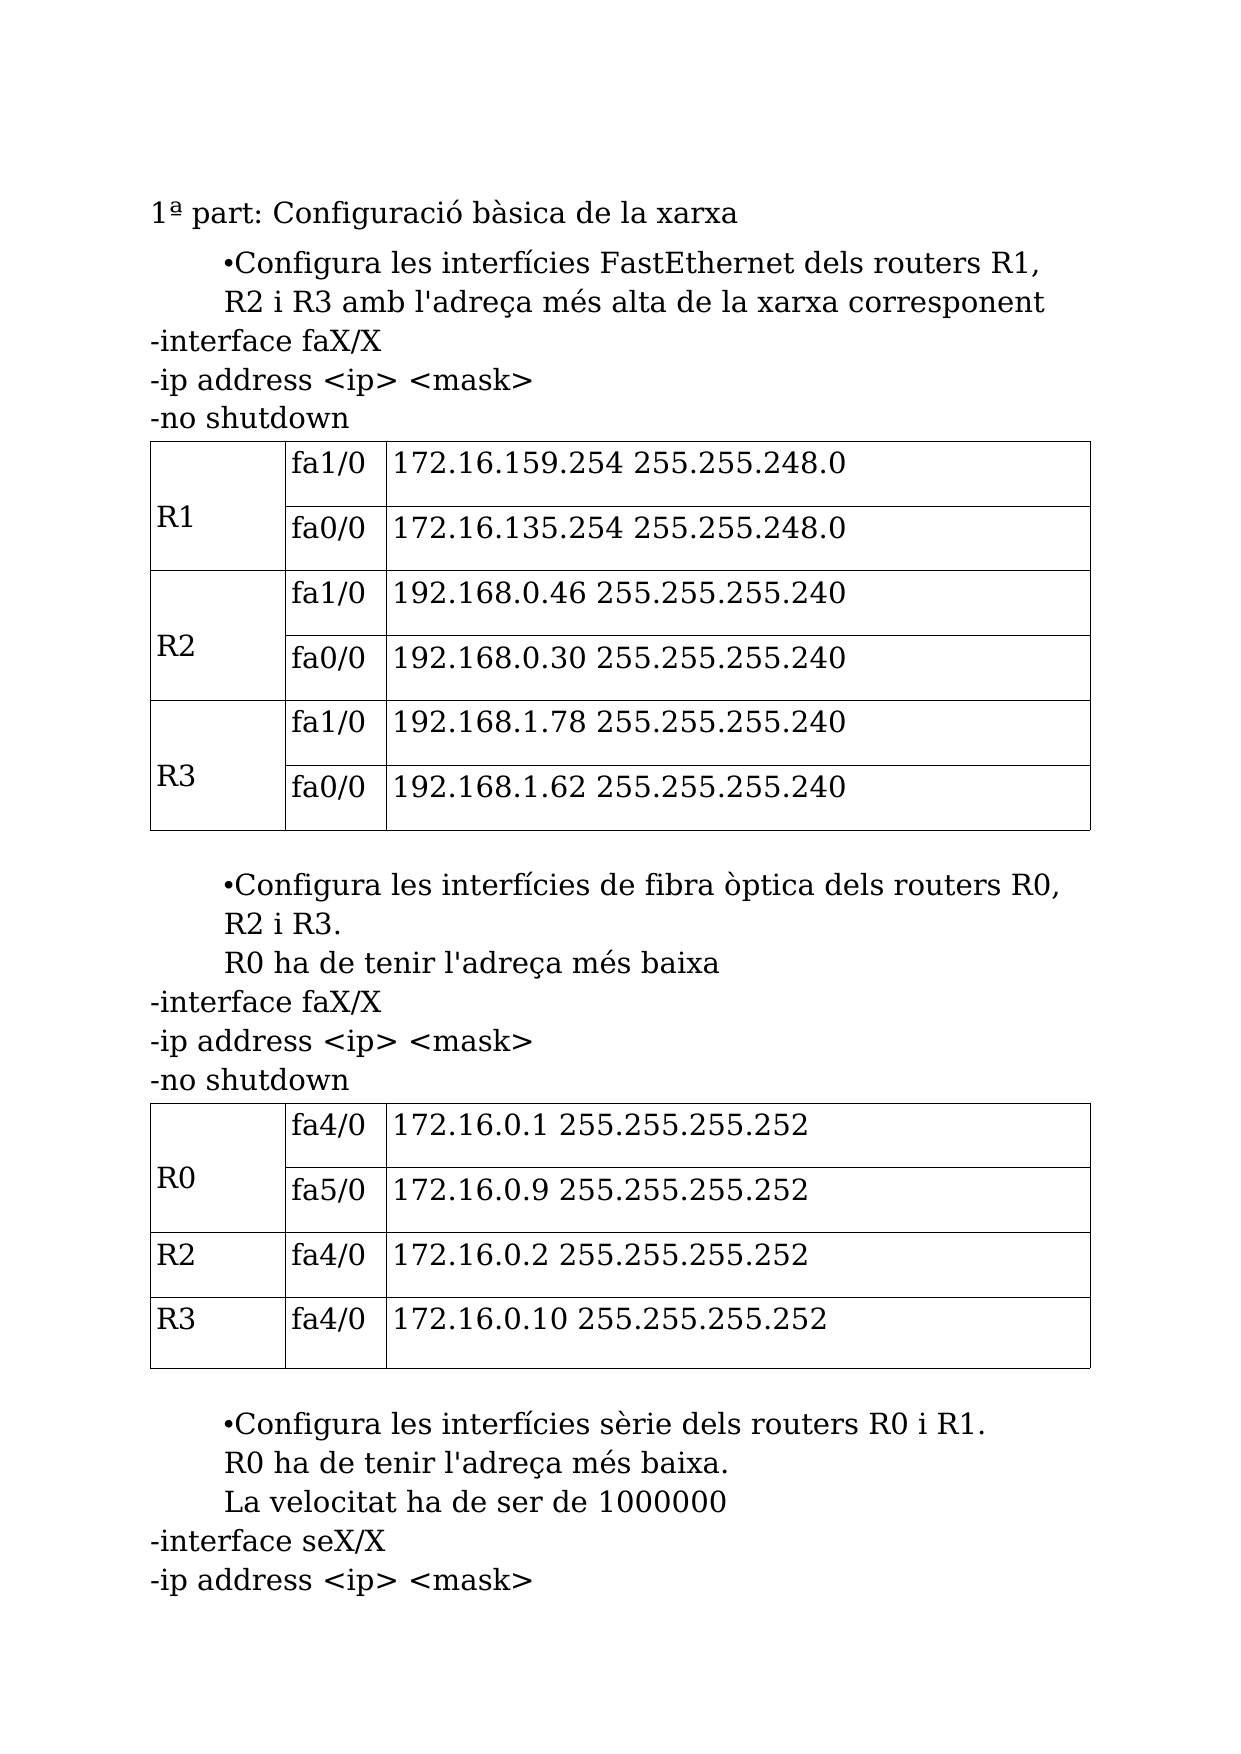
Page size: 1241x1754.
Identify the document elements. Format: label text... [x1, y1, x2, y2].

subtitle 1ª part: Configuració bàsica de la xarxa [150, 197, 1090, 231]
table_cell 172.16.135.254 255.255.248.0 [387, 507, 1090, 570]
table_cell 172.16.0.10 255.255.255.252 [387, 1298, 1090, 1368]
list Configura les interfícies sèrie dels routers R0 i R1. R0 ha de tenir l'adreça més baixa. La velocitat ha de ser de 1000000 [150, 1407, 1090, 1519]
table_cell 172.16.0.9 255.255.255.252 [387, 1168, 1090, 1232]
table_header fa4/0 [286, 1104, 386, 1167]
table_cell 192.168.1.62 255.255.255.240 [387, 766, 1090, 829]
table_cell fa5/0 [286, 1168, 386, 1232]
text -ip address <ip> <mask> [150, 1024, 1090, 1058]
table_cell 192.168.0.30 255.255.255.240 [387, 636, 1090, 700]
table_cell fa4/0 [286, 1298, 386, 1368]
table_header fa1/0 [286, 442, 386, 506]
table_cell 192.168.0.46 255.255.255.240 [387, 571, 1090, 635]
text -interface faX/X [150, 986, 1090, 1019]
text -no shutdown [150, 1063, 1090, 1097]
table_cell fa4/0 [286, 1233, 386, 1297]
table_cell fa0/0 [286, 636, 386, 700]
table_cell R3 [151, 701, 285, 829]
table_cell fa0/0 [286, 507, 386, 570]
table_header R0 [151, 1104, 285, 1232]
table_header R1 [151, 442, 285, 570]
table_cell R3 [151, 1298, 285, 1368]
text -ip address <ip> <mask> [150, 363, 1090, 397]
table_cell 192.168.1.78 255.255.255.240 [387, 701, 1090, 765]
text -interface faX/X [150, 324, 1090, 358]
text -interface seX/X [150, 1524, 1090, 1558]
table_cell fa1/0 [286, 701, 386, 765]
list Configura les interfícies FastEthernet dels routers R1, R2 i R3 amb l'adreça més alta de la xarxa corresponent [150, 246, 1090, 319]
table_cell R2 [151, 571, 285, 700]
text -no shutdown [150, 402, 1090, 436]
table_header 172.16.0.1 255.255.255.252 [387, 1104, 1090, 1167]
table_cell 172.16.0.2 255.255.255.252 [387, 1233, 1090, 1297]
text -ip address <ip> <mask> [150, 1563, 1090, 1597]
table_cell fa1/0 [286, 571, 386, 635]
list Configura les interfícies de fibra òptica dels routers R0, R2 i R3. R0 ha de tenir l'adreça més baixa [150, 869, 1090, 981]
table_cell R2 [151, 1233, 285, 1297]
table_cell fa0/0 [286, 766, 386, 829]
table_header 172.16.159.254 255.255.248.0 [387, 442, 1090, 506]
